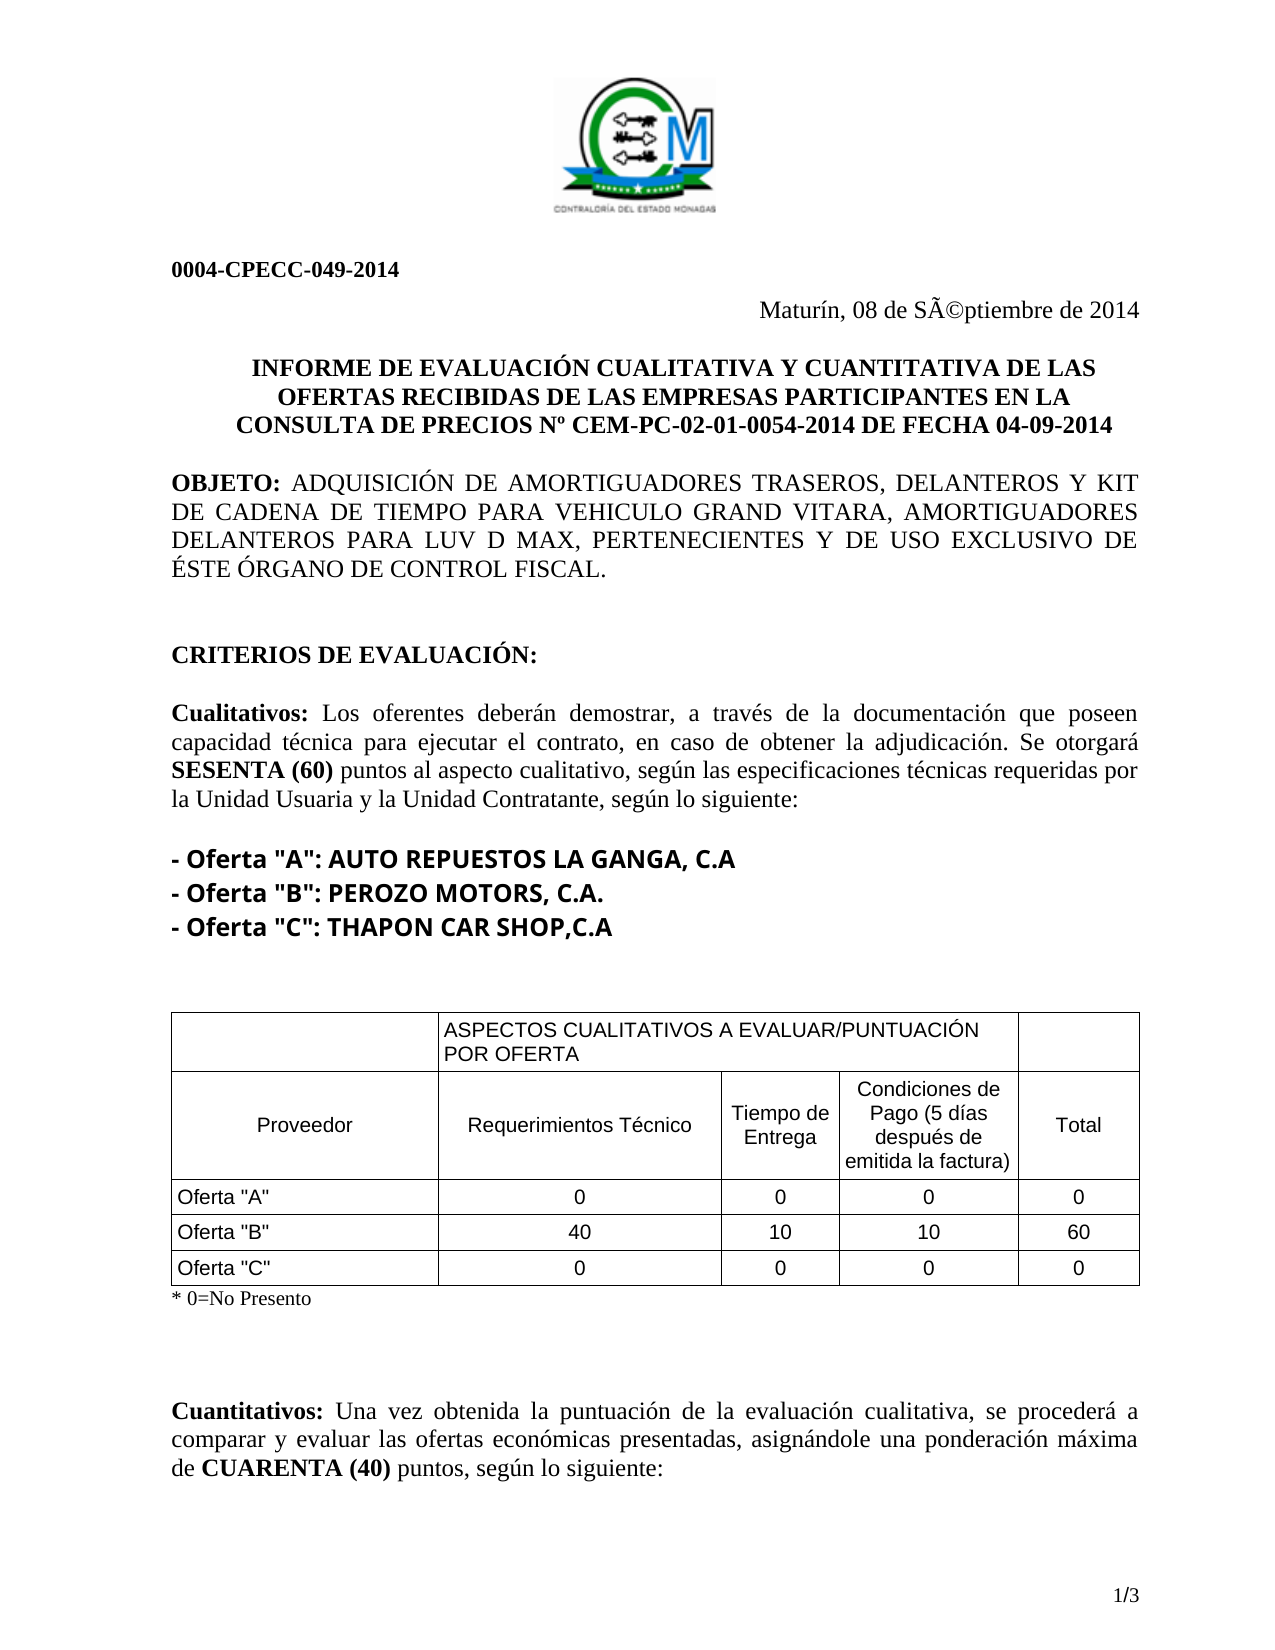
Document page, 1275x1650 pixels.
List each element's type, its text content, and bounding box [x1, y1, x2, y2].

table_cell Oferta "B" [172, 1215, 438, 1250]
table_cell 10 [840, 1215, 1018, 1250]
table_cell Requerimientos Técnico [439, 1072, 721, 1179]
table_cell 0 [1019, 1180, 1139, 1214]
table_cell 0 [840, 1251, 1018, 1285]
table_cell 0 [840, 1180, 1018, 1214]
text INFORME DE EVALUACIÓN CUALITATIVA Y CUANTITATIVA DE LAS OFERTAS RECIBIDAS DE LAS EMPRESAS PARTICIPANTES EN LA CONSULTA DE PRECIOS Nº CEM-PC-02-01-0054-2014 DE FECHA 04-09-2014 [209, 353, 1139, 439]
table_header [1019, 1013, 1139, 1071]
table_cell Oferta "A" [172, 1180, 438, 1214]
table_header ASPECTOS CUALITATIVOS A EVALUAR/PUNTUACIÓN POR OFERTA [439, 1013, 1018, 1071]
table_cell 0 [722, 1180, 839, 1214]
table_cell 0 [1019, 1251, 1139, 1285]
table_cell 60 [1019, 1215, 1139, 1250]
text CRITERIOS DE EVALUACIÓN: [171, 640, 1139, 669]
table_cell Condiciones de Pago (5 días después de emitida la factura) [840, 1072, 1018, 1179]
table_cell 40 [439, 1215, 721, 1250]
table_cell Tiempo de Entrega [722, 1072, 839, 1179]
text OBJETO: ADQUISICIÓN DE AMORTIGUADORES TRASEROS, DELANTEROS Y KIT DE CADENA DE TIEMPO PARA VEHICULO GRAND VITARA, AMORTIGUADORES DELANTEROS PARA LUV D MAX, PERTENECIENTES Y DE USO EXCLUSIVO DE ÉSTE ÓRGANO DE CONTROL FISCAL. [171, 468, 1139, 583]
picture [551, 75, 719, 216]
table_cell 0 [439, 1251, 721, 1285]
table_cell 0 [722, 1251, 839, 1285]
text - Oferta "A": AUTO REPUESTOS LA GANGA, C.A - Oferta "B": PEROZO MOTORS, C.A. - Oferta "C": THAPON CAR SHOP,C.A [171, 842, 1139, 978]
table_header [172, 1013, 438, 1071]
table_cell 0 [439, 1180, 721, 1214]
text * 0=No Presento [171, 1286, 1139, 1309]
table_cell Total [1019, 1072, 1139, 1179]
text Maturín, 08 de SÃ©ptiembre de 2014 [171, 295, 1139, 324]
text 0004-CPECC-049-2014 [171, 257, 1139, 283]
text Cuantitativos: Una vez obtenida la puntuación de la evaluación cualitativa, se procederá a comparar y evaluar las ofertas económicas presentadas, asignándole una ponderación máxima de CUARENTA (40) puntos, según lo siguiente: [171, 1396, 1139, 1482]
text Cualitativos: Los oferentes deberán demostrar, a través de la documentación que poseen capacidad técnica para ejecutar el contrato, en caso de obtener la adjudicación. Se otorgará SESENTA (60) puntos al aspecto cualitativo, según las especificaciones técnicas requeridas por la Unidad Usuaria y la Unidad Contratante, según lo siguiente: [171, 698, 1139, 813]
table_cell 10 [722, 1215, 839, 1250]
table_cell Proveedor [172, 1072, 438, 1179]
table_cell Oferta "C" [172, 1251, 438, 1285]
